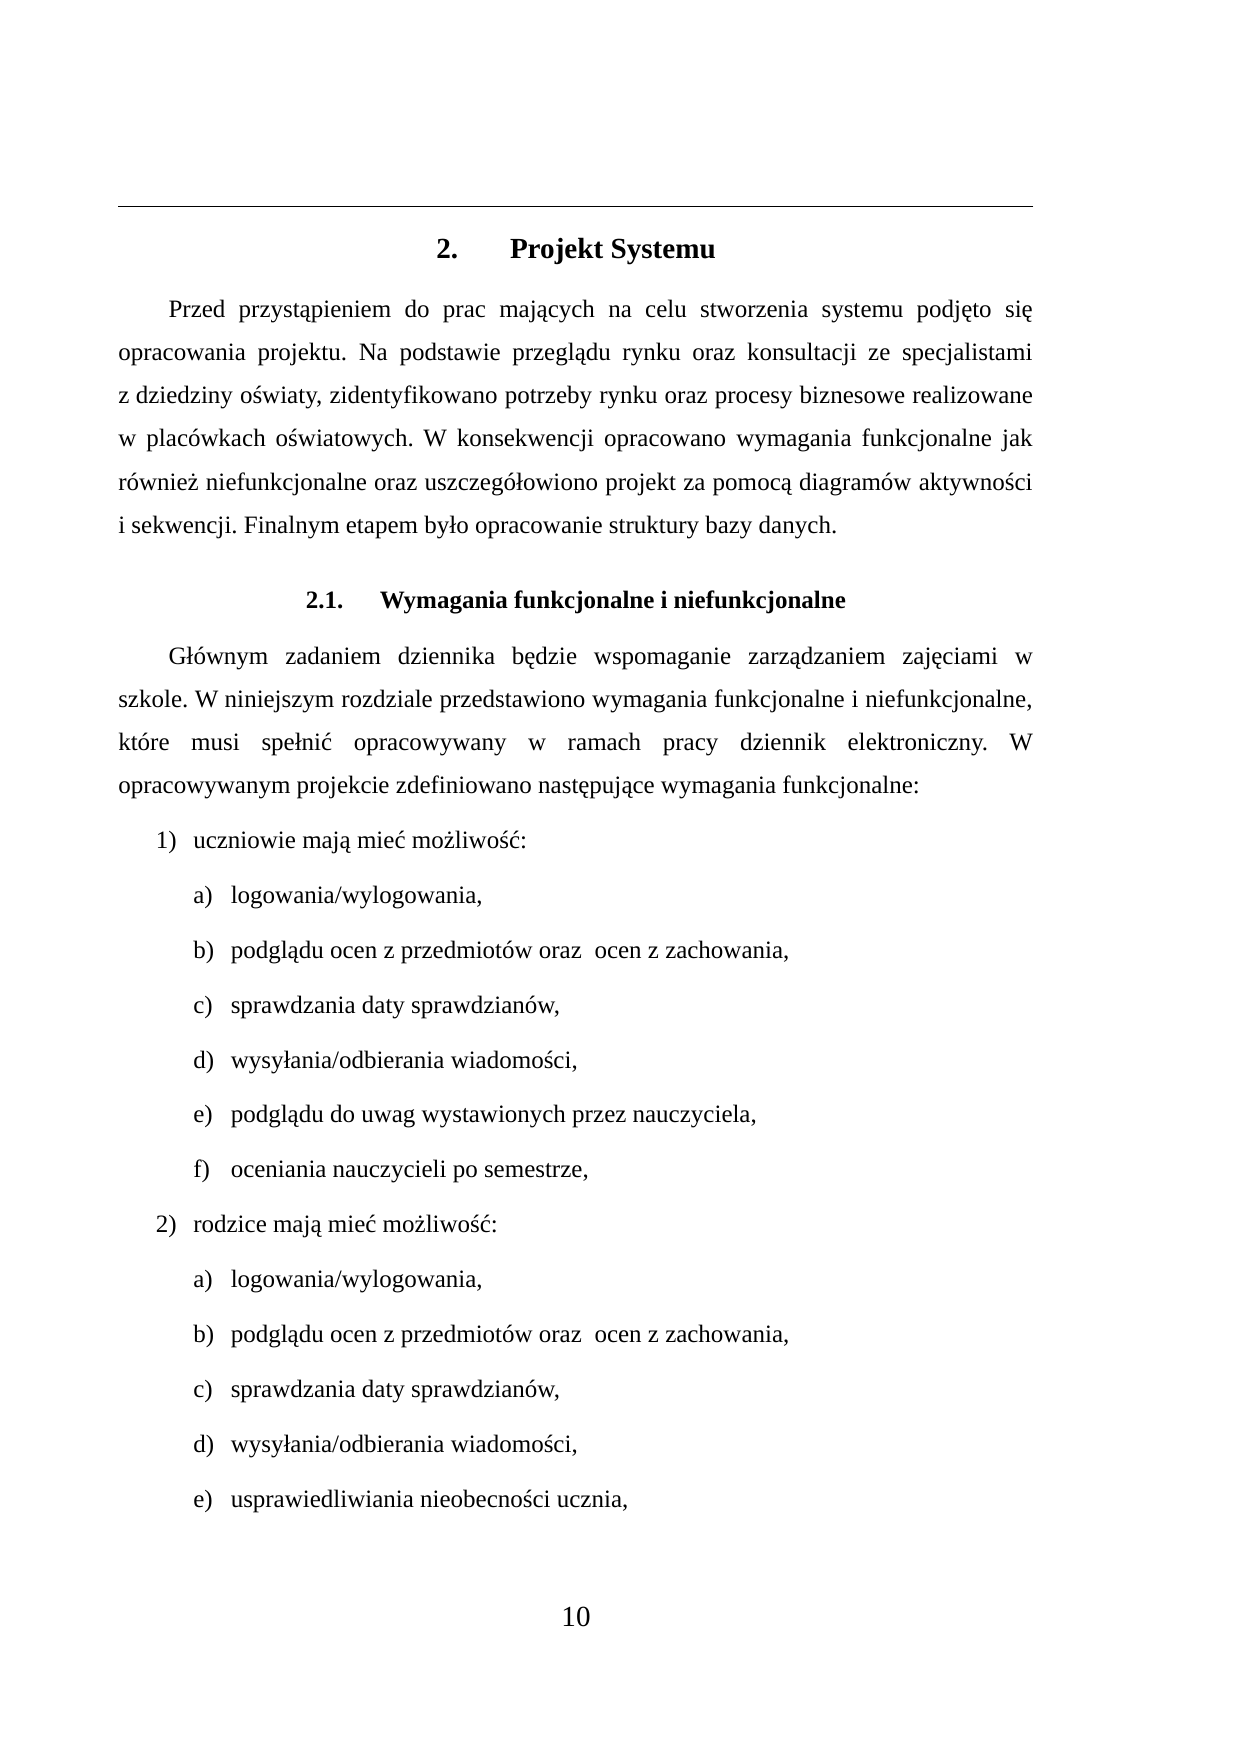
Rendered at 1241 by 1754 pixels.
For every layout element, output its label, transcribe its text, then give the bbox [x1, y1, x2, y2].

list podglądu ocen z przedmiotów oraz ocen z zachowania, [193, 935, 1033, 964]
list rodzice mają mieć możliwość: [156, 1209, 1033, 1238]
list logowania/wylogowania, [193, 880, 1033, 909]
subtitle Projekt Systemu [118, 231, 1033, 265]
list wysyłania/odbierania wiadomości, [193, 1045, 1033, 1073]
subtitle Wymagania funkcjonalne i niefunkcjonalne [118, 585, 1033, 614]
list sprawdzania daty sprawdzianów, [193, 990, 1033, 1018]
text Głównym zadaniem dziennika będzie wspomaganie zarządzaniem zajęciami w szkole. W niniejszym rozdziale przedstawiono wymagania funkcjonalne i niefunkcjonalne, które musi spełnić opracowywany w ramach pracy dziennik elektroniczny. W opracowywanym projekcie zdefiniowano następujące wymagania funkcjonalne: [118, 641, 1033, 799]
list logowania/wylogowania, [193, 1264, 1033, 1293]
list podglądu do uwag wystawionych przez nauczyciela, [193, 1099, 1033, 1128]
list sprawdzania daty sprawdzianów, [193, 1374, 1033, 1403]
list uczniowie mają mieć możliwość: [156, 825, 1033, 854]
list oceniania nauczycieli po semestrze, [193, 1154, 1033, 1183]
list podglądu ocen z przedmiotów oraz ocen z zachowania, [193, 1319, 1033, 1348]
list usprawiedliwiania nieobecności ucznia, [193, 1484, 1033, 1513]
list wysyłania/odbierania wiadomości, [193, 1429, 1033, 1458]
text Przed przystąpieniem do prac mających na celu stworzenia systemu podjęto się opracowania projektu. Na podstawie przeglądu rynku oraz konsultacji ze specjalistami z dziedziny oświaty, zidentyfikowano potrzeby rynku oraz procesy biznesowe realizowane w placówkach oświatowych. W konsekwencji opracowano wymagania funkcjonalne jak również niefunkcjonalne oraz uszczegółowiono projekt za pomocą diagramów aktywności i sekwencji. Finalnym etapem było opracowanie struktury bazy danych. [118, 294, 1033, 538]
